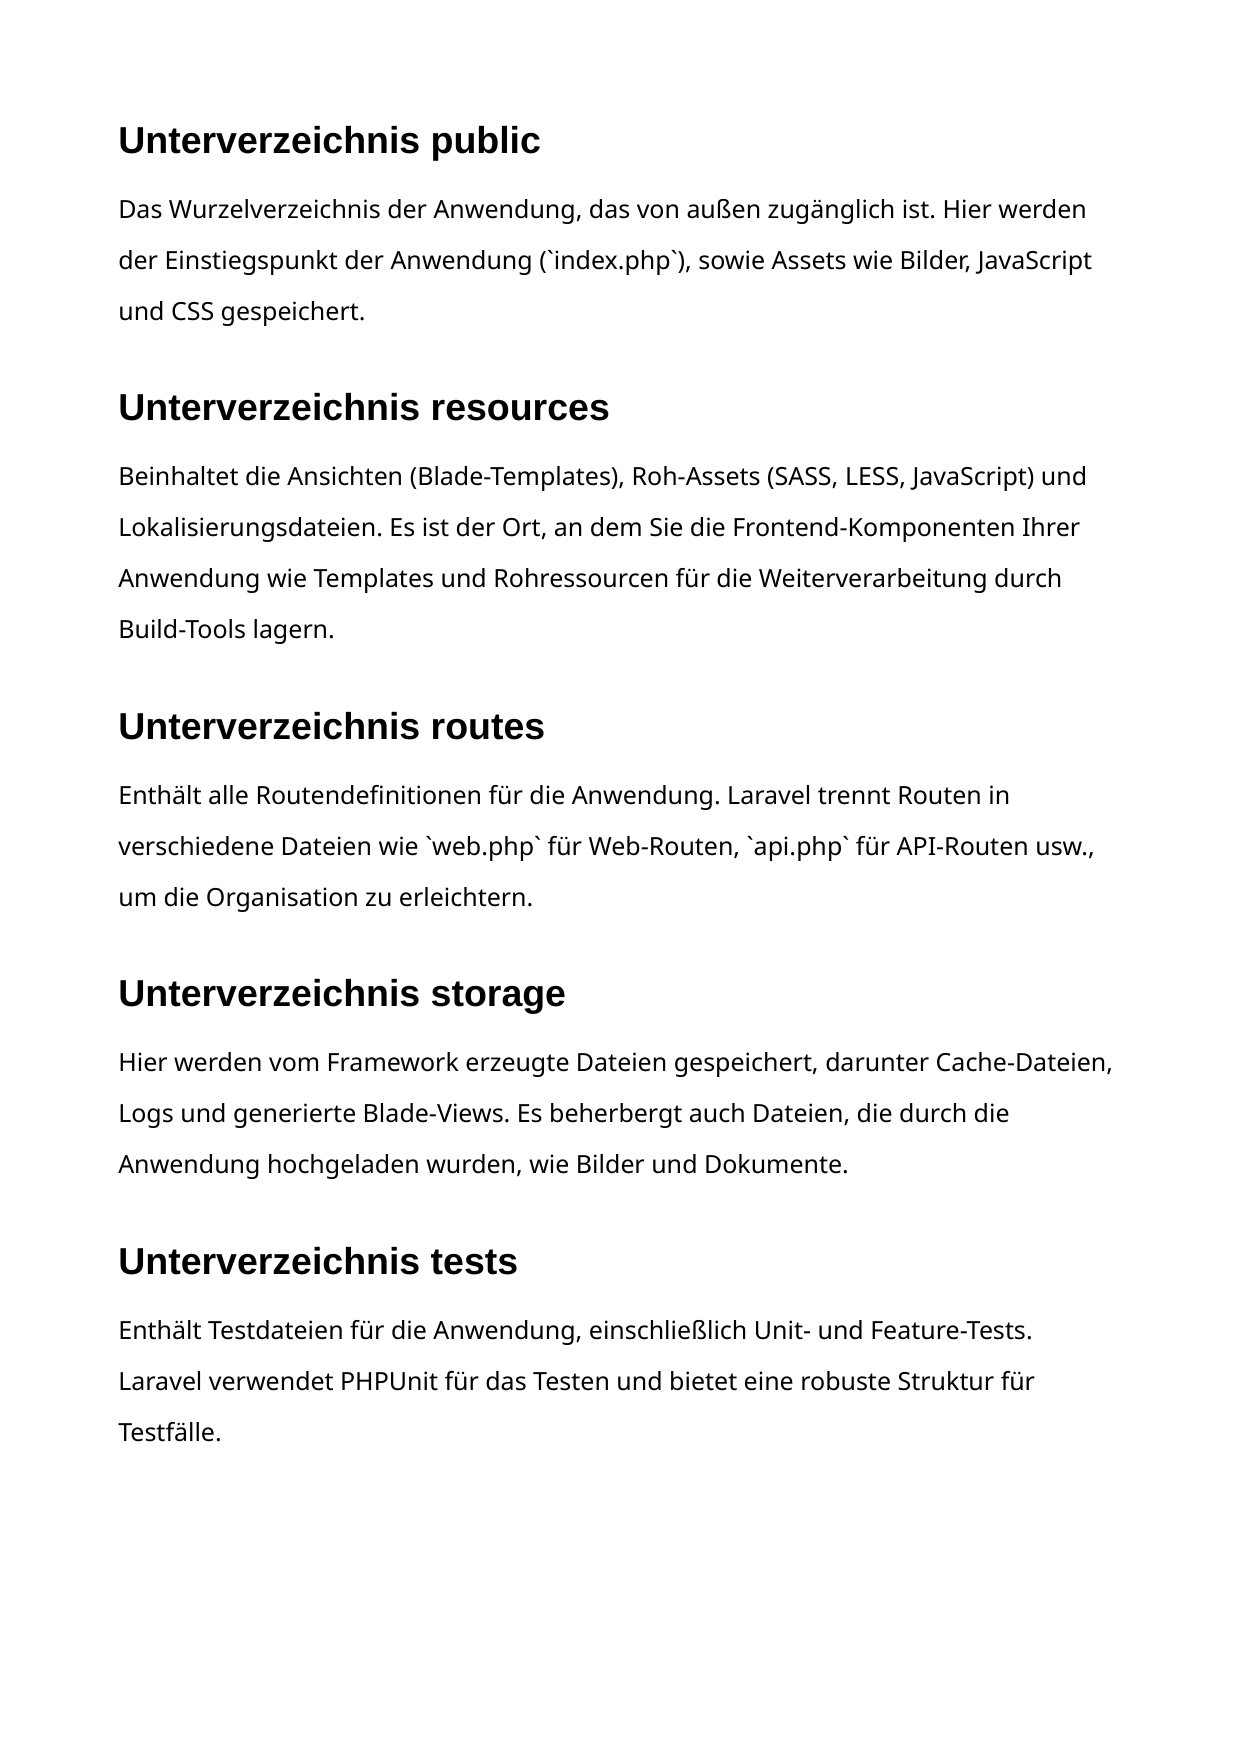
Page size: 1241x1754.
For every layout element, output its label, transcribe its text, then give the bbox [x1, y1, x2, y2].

text Beinhaltet die Ansichten (Blade-Templates), Roh-Assets (SASS, LESS, JavaScript) und Lokalisierungsdateien. Es ist der Ort, an dem Sie die Frontend-Komponenten Ihrer Anwendung wie Templates und Rohressourcen für die Weiterverarbeitung durch Build-Tools lagern. [118, 459, 1122, 646]
subtitle Unterverzeichnis public [118, 118, 1122, 161]
subtitle Unterverzeichnis storage [118, 972, 1122, 1015]
text Enthält Testdateien für die Anwendung, einschließlich Unit- und Feature-Tests. Laravel verwendet PHPUnit für das Testen und bietet eine robuste Struktur für Testfälle. [118, 1312, 1122, 1448]
subtitle Unterverzeichnis tests [118, 1239, 1122, 1282]
subtitle Unterverzeichnis routes [118, 704, 1122, 747]
subtitle Unterverzeichnis resources [118, 386, 1122, 429]
text Enthält alle Routendefinitionen für die Anwendung. Laravel trennt Routen in verschiedene Dateien wie `web.php` für Web-Routen, `api.php` für API-Routen usw., um die Organisation zu erleichtern. [118, 777, 1122, 913]
text Das Wurzelverzeichnis der Anwendung, das von außen zugänglich ist. Hier werden der Einstiegspunkt der Anwendung (`index.php`), sowie Assets wie Bilder, JavaScript und CSS gespeichert. [118, 191, 1122, 327]
text Hier werden vom Framework erzeugte Dateien gespeichert, darunter Cache-Dateien, Logs und generierte Blade-Views. Es beherbergt auch Dateien, die durch die Anwendung hochgeladen wurden, wie Bilder und Dokumente. [118, 1045, 1122, 1181]
